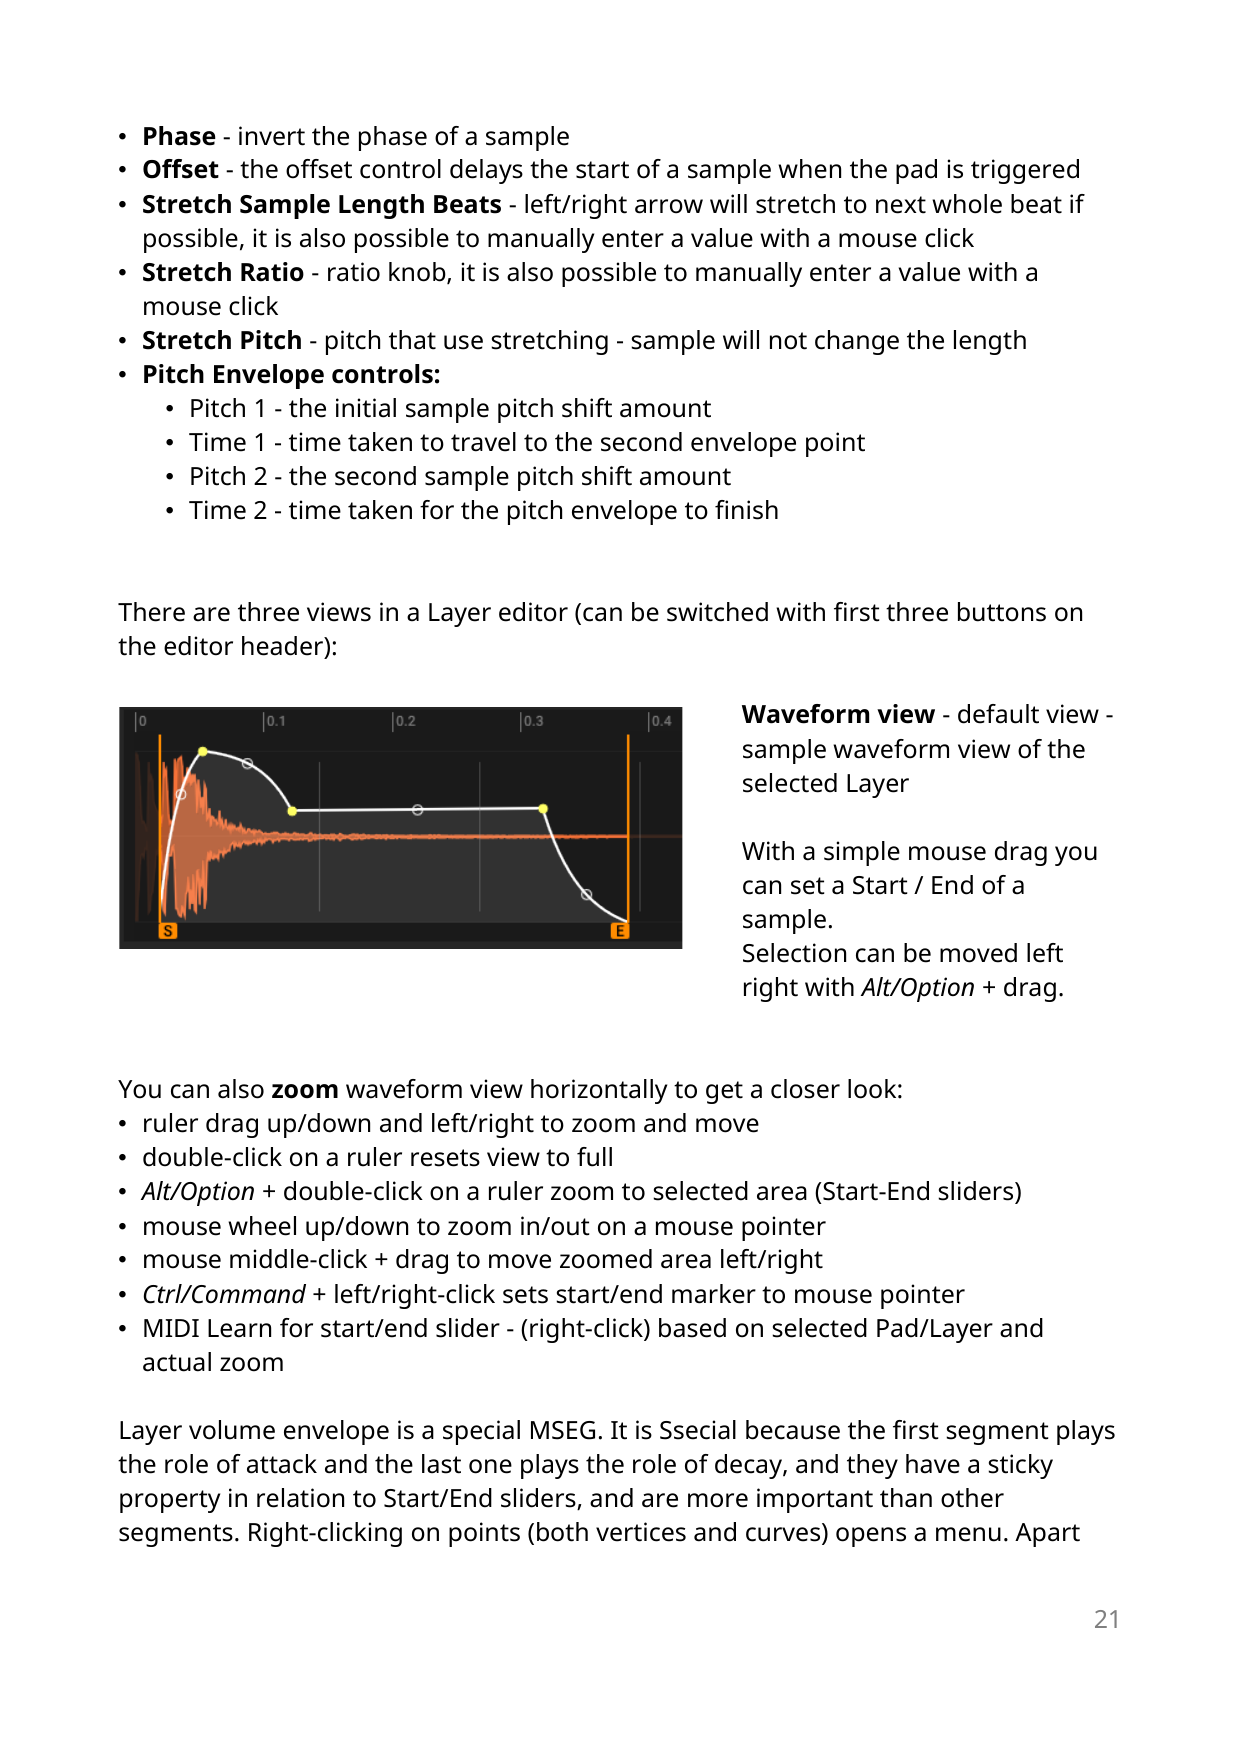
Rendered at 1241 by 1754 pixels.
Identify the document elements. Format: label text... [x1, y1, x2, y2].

text Layer volume envelope is a special MSEG. It is Ssecial because the first segment plays the role of attack and the last one plays the role of decay, and they have a sticky property in relation to Start/End sliders, and are more important than other segments. Right-clicking on points (both vertices and curves) opens a menu. Apart [118, 1412, 1122, 1549]
text Waveform view - default view - sample waveform view of the selected Layer [118, 697, 1122, 799]
list Ctrl/Command + left/right-click sets start/end marker to mouse pointer [118, 1276, 1122, 1310]
text Selection can be moved left right with Alt/Option + drag. [118, 936, 1122, 1004]
list MIDI Learn for start/end slider - (right-click) based on selected Pad/Layer and actual zoom [118, 1310, 1122, 1378]
list Alt/Option + double-click on a ruler zoom to selected area (Start-End sliders) [118, 1174, 1122, 1208]
text You can also zoom waveform view horizontally to get a closer look: [118, 1072, 1122, 1106]
list Stretch Ratio - ratio knob, it is also possible to manually enter a value with a mouse click [118, 254, 1122, 322]
text There are three views in a Layer editor (can be switched with first three buttons on the editor header): [118, 595, 1122, 663]
list Time 1 - time taken to travel to the second envelope point [165, 425, 1122, 459]
list Pitch 2 - the second sample pitch shift amount [165, 459, 1122, 493]
list Pitch Envelope controls: [118, 357, 1122, 391]
list ruler drag up/down and left/right to zoom and move [118, 1106, 1122, 1140]
list Pitch 1 - the initial sample pitch shift amount [165, 391, 1122, 425]
list mouse middle-click + drag to move zoomed area left/right [118, 1242, 1122, 1276]
list Phase - invert the phase of a sample [118, 118, 1122, 152]
list Time 2 - time taken for the pitch envelope to finish [165, 493, 1122, 527]
picture [119, 707, 683, 949]
list Offset - the offset control delays the start of a sample when the pad is triggered [118, 152, 1122, 186]
list mouse wheel up/down to zoom in/out on a mouse pointer [118, 1208, 1122, 1242]
list double-click on a ruler resets view to full [118, 1140, 1122, 1174]
text With a simple mouse drag you can set a Start / End of a sample. [683, 833, 1122, 936]
list Stretch Pitch - pitch that use stretching - sample will not change the length [118, 322, 1122, 357]
list Stretch Sample Length Beats - left/right arrow will stretch to next whole beat if possible, it is also possible to manually enter a value with a mouse click [118, 186, 1122, 254]
